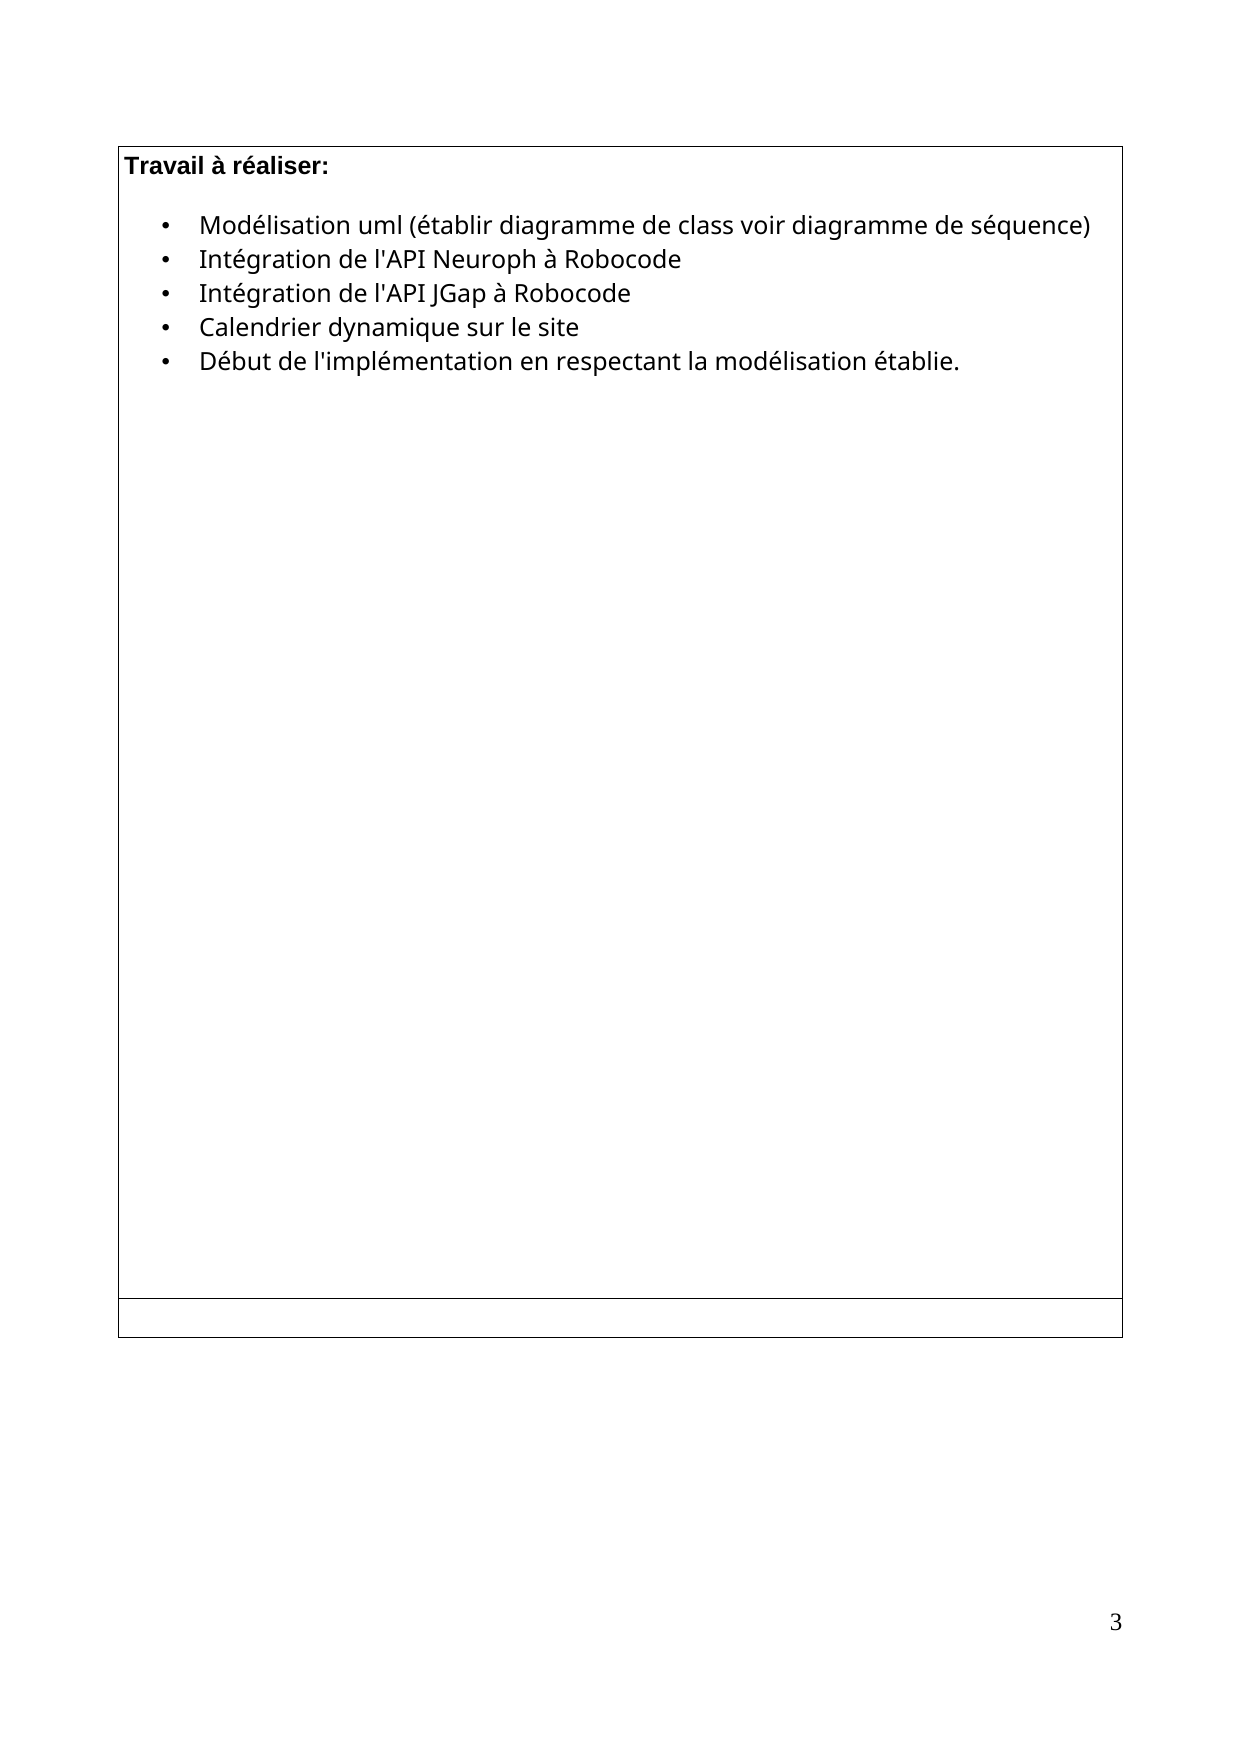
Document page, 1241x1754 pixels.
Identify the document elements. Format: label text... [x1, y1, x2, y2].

table_header Travail à réaliser: Modélisation uml (établir diagramme de class voir diagramme de séquence) Intégration de l'API Neuroph à Robocode Intégration de l'API JGap à Robocode Calendrier dynamique sur le site Début de l'implémentation en respectant la modélisation établie. [119, 147, 1122, 1298]
table_cell [119, 1299, 1122, 1337]
